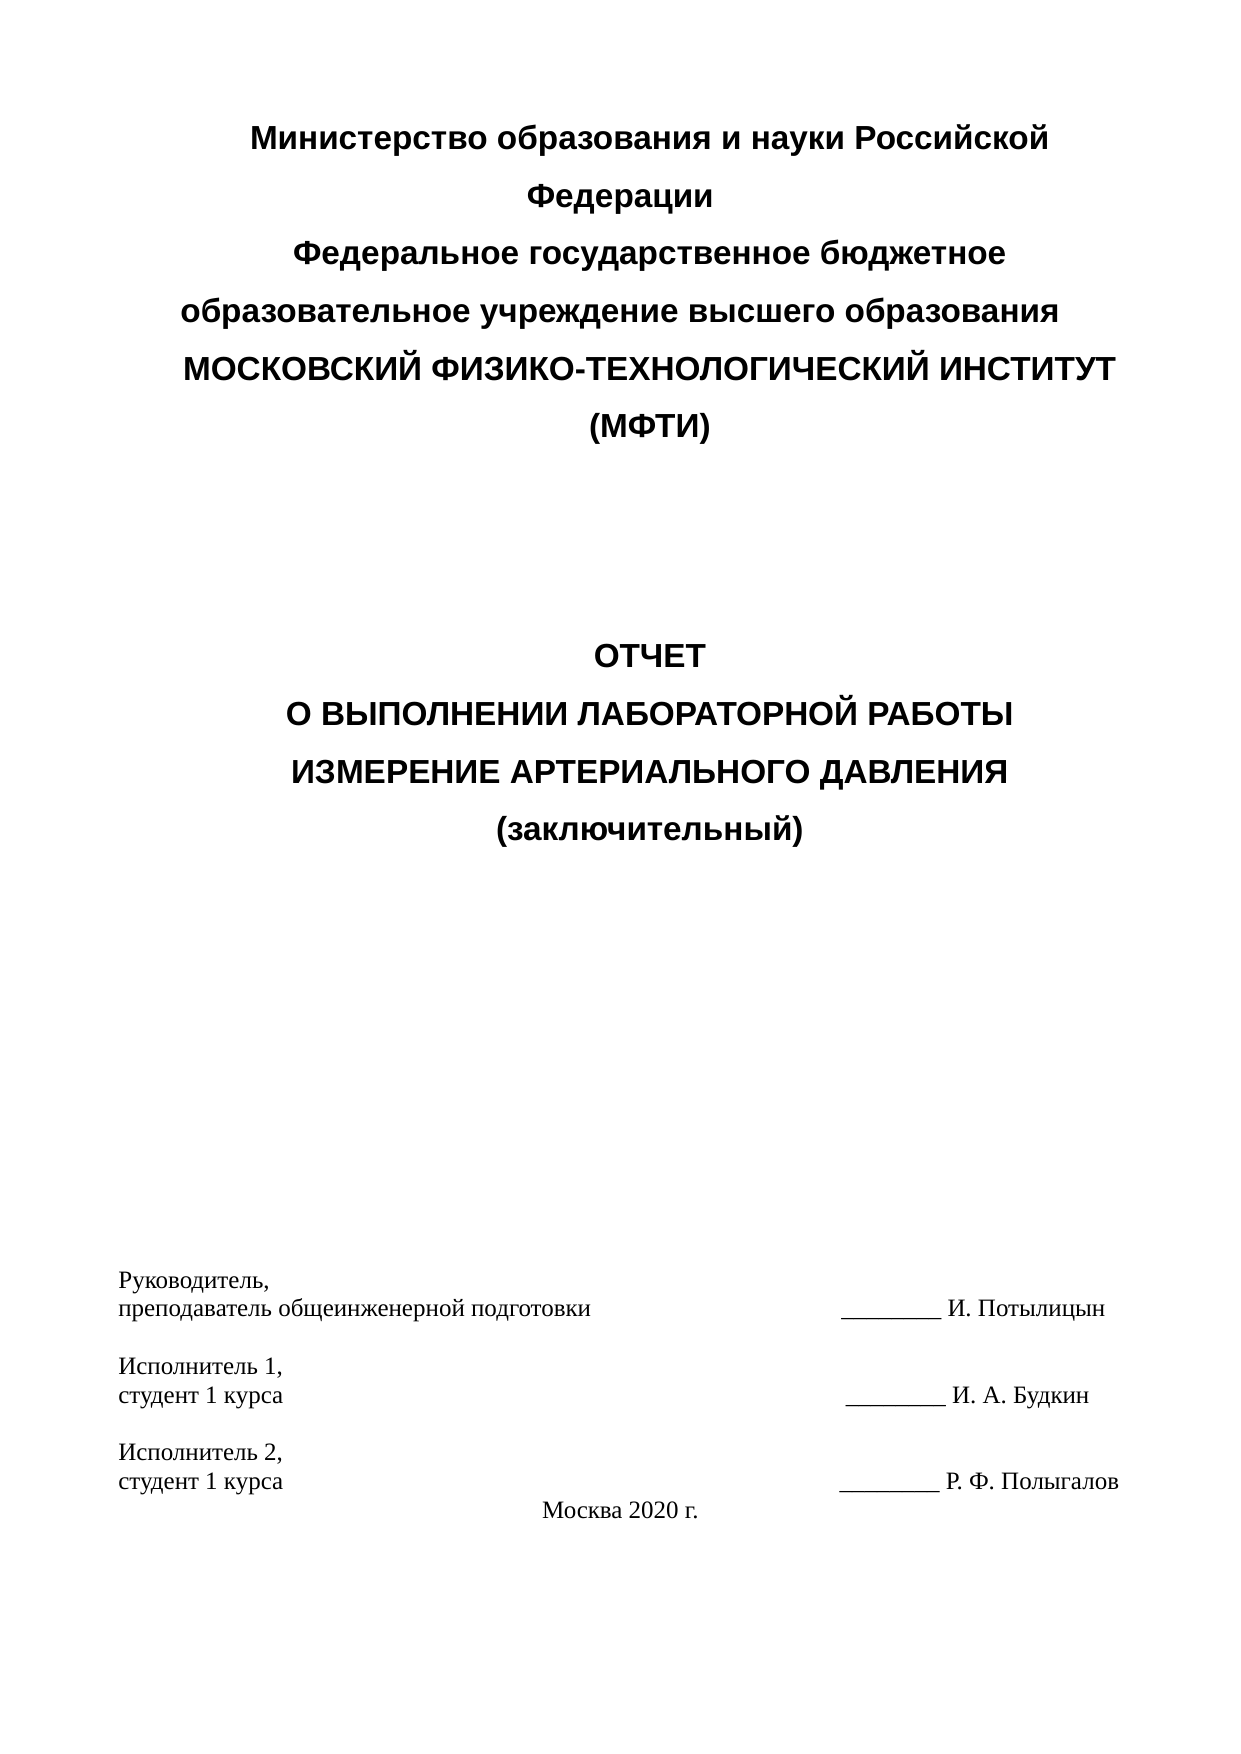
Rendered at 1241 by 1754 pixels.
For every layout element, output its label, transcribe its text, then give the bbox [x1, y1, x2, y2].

text Руководитель, [118, 1265, 1122, 1293]
subtitle О ВЫПОЛНЕНИИ ЛАБОРАТОРНОЙ РАБОТЫ [118, 694, 1122, 733]
text Исполнитель 2, [118, 1437, 1122, 1466]
subtitle Министерство образования и науки Российской Федерации [118, 118, 1122, 214]
text студент 1 курса ________ И. А. Будкин [118, 1380, 1122, 1408]
text студент 1 курса ________ Р. Ф. Полыгалов [118, 1466, 1122, 1495]
subtitle МОСКОВСКИЙ ФИЗИКО-ТЕХНОЛОГИЧЕСКИЙ ИНСТИТУТ [118, 348, 1122, 387]
subtitle ОТЧЕТ [118, 637, 1122, 675]
text Москва 2020 г. [118, 1495, 1122, 1552]
text преподаватель общеинженерной подготовки ________ И. Потылицын [118, 1293, 1122, 1322]
subtitle (заключительный) [118, 809, 1122, 848]
text Исполнитель 1, [118, 1351, 1122, 1380]
subtitle (МФТИ) [118, 406, 1122, 444]
subtitle ИЗМЕРЕНИЕ АРТЕРИАЛЬНОГО ДАВЛЕНИЯ [118, 752, 1122, 790]
subtitle Федеральное государственное бюджетное образовательное учреждение высшего образования [118, 233, 1122, 329]
